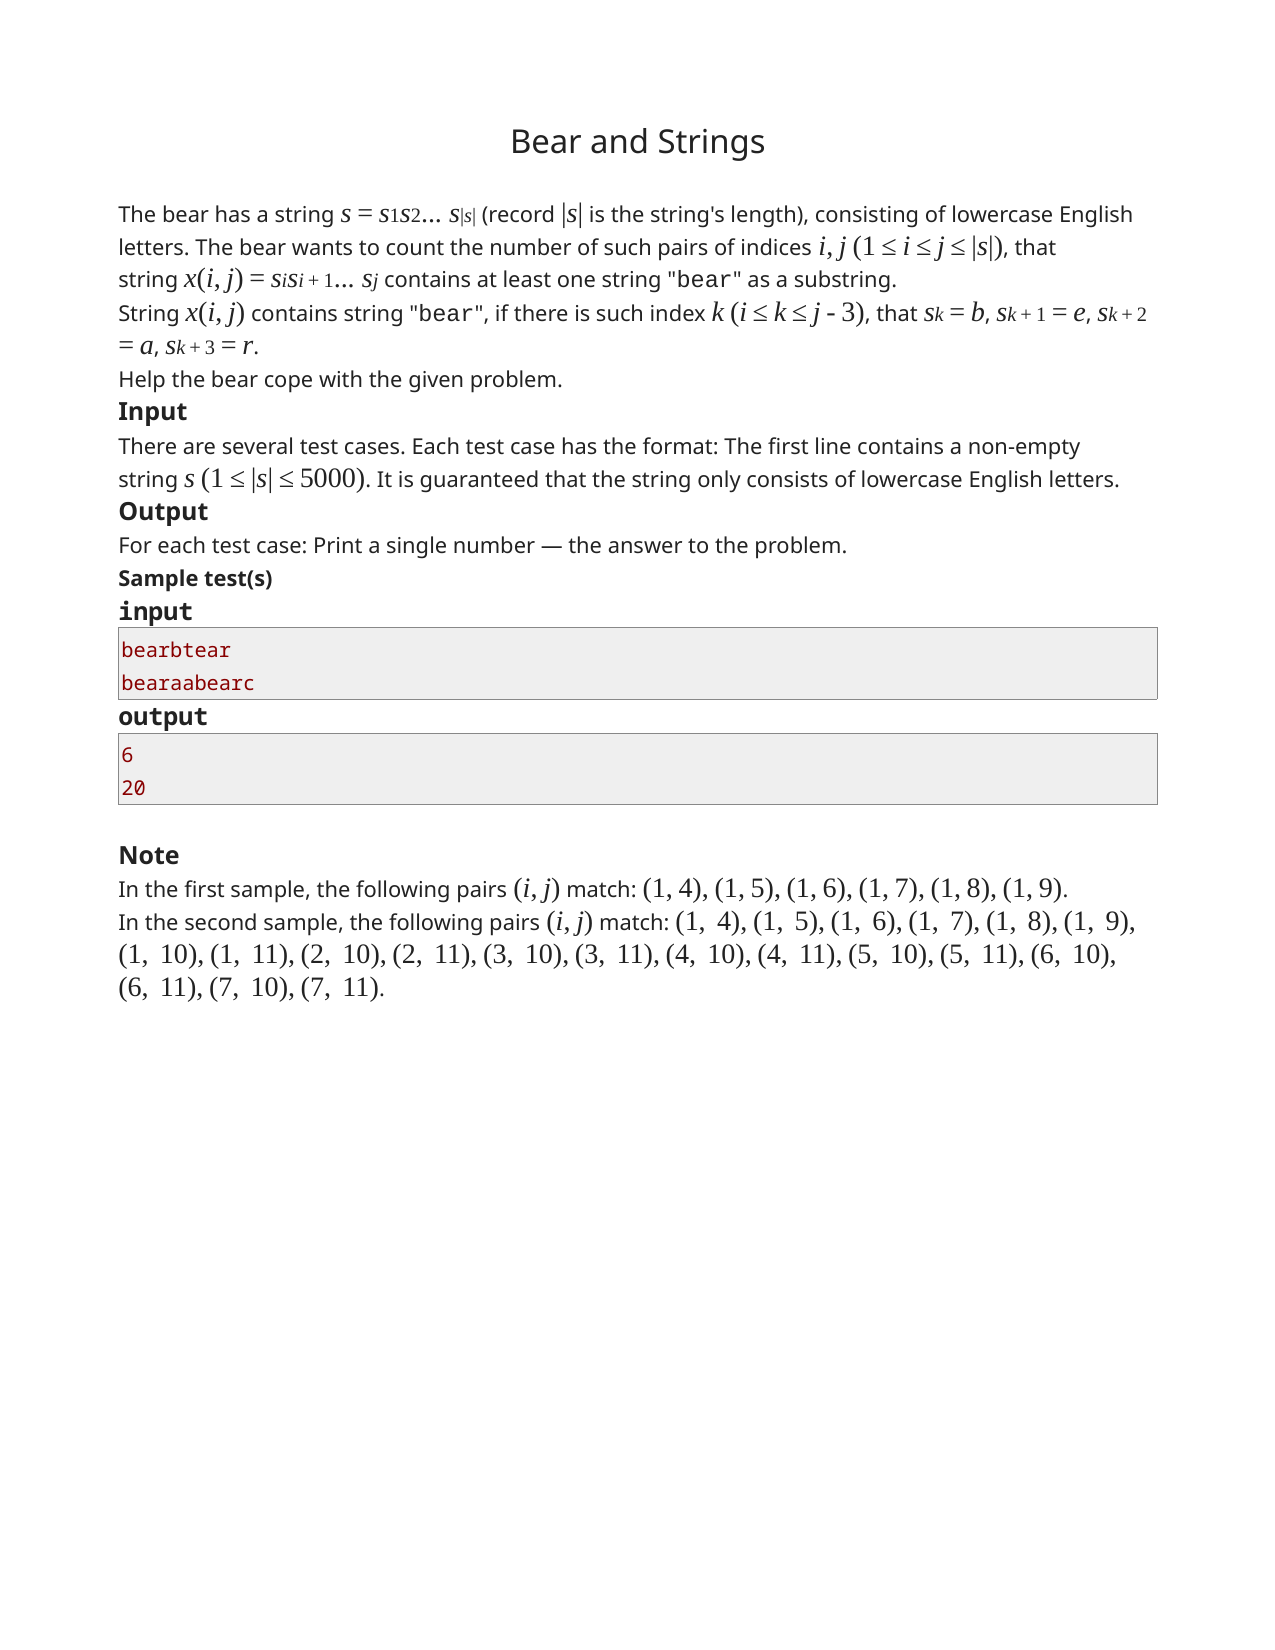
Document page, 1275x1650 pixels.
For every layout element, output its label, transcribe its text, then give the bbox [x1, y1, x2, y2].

text bearbtear [119, 628, 1157, 660]
text Note [118, 837, 1157, 871]
text In the second sample, the following pairs (i, j) match: (1, 4), (1, 5), (1, 6), (1, 7), (1, 8), (1, 9), (1, 10), (1, 11), (2, 10), (2, 11), (3, 10), (3, 11), (4, 10), (4, 11), (5, 10), (5, 11), (6, 10), (6, 11), (7, 10), (7, 11). [118, 904, 1157, 1003]
text Sample test(s) [118, 560, 1157, 593]
text bearaabearc [119, 660, 1157, 699]
text Input [118, 394, 1157, 428]
text Output [118, 493, 1157, 527]
text input [118, 593, 1157, 627]
text For each test case: Print a single number — the answer to the problem. [118, 527, 1157, 560]
text output [118, 700, 1157, 733]
text 6 [119, 734, 1157, 766]
text Help the bear cope with the given problem. [118, 361, 1157, 394]
text The bear has a string s = s1s2... s|s| (record |s| is the string's length), consisting of lowercase English letters. The bear wants to count the number of such pairs of indices i, j (1 ≤ i ≤ j ≤ |s|), that string x(i, j) = sisi + 1... sj contains at least one string "bear" as a substring. [118, 196, 1157, 295]
text 20 [119, 766, 1157, 804]
text String x(i, j) contains string "bear", if there is such index k (i ≤ k ≤ j - 3), that sk = b, sk + 1 = e, sk + 2 = a, sk + 3 = r. [118, 295, 1157, 361]
text In the first sample, the following pairs (i, j) match: (1, 4), (1, 5), (1, 6), (1, 7), (1, 8), (1, 9). [118, 871, 1157, 904]
text There are several test cases. Each test case has the format: The first line contains a non-empty string s (1 ≤ |s| ≤ 5000). It is guaranteed that the string only consists of lowercase English letters. [118, 428, 1157, 493]
text Bear and Strings [118, 118, 1157, 163]
